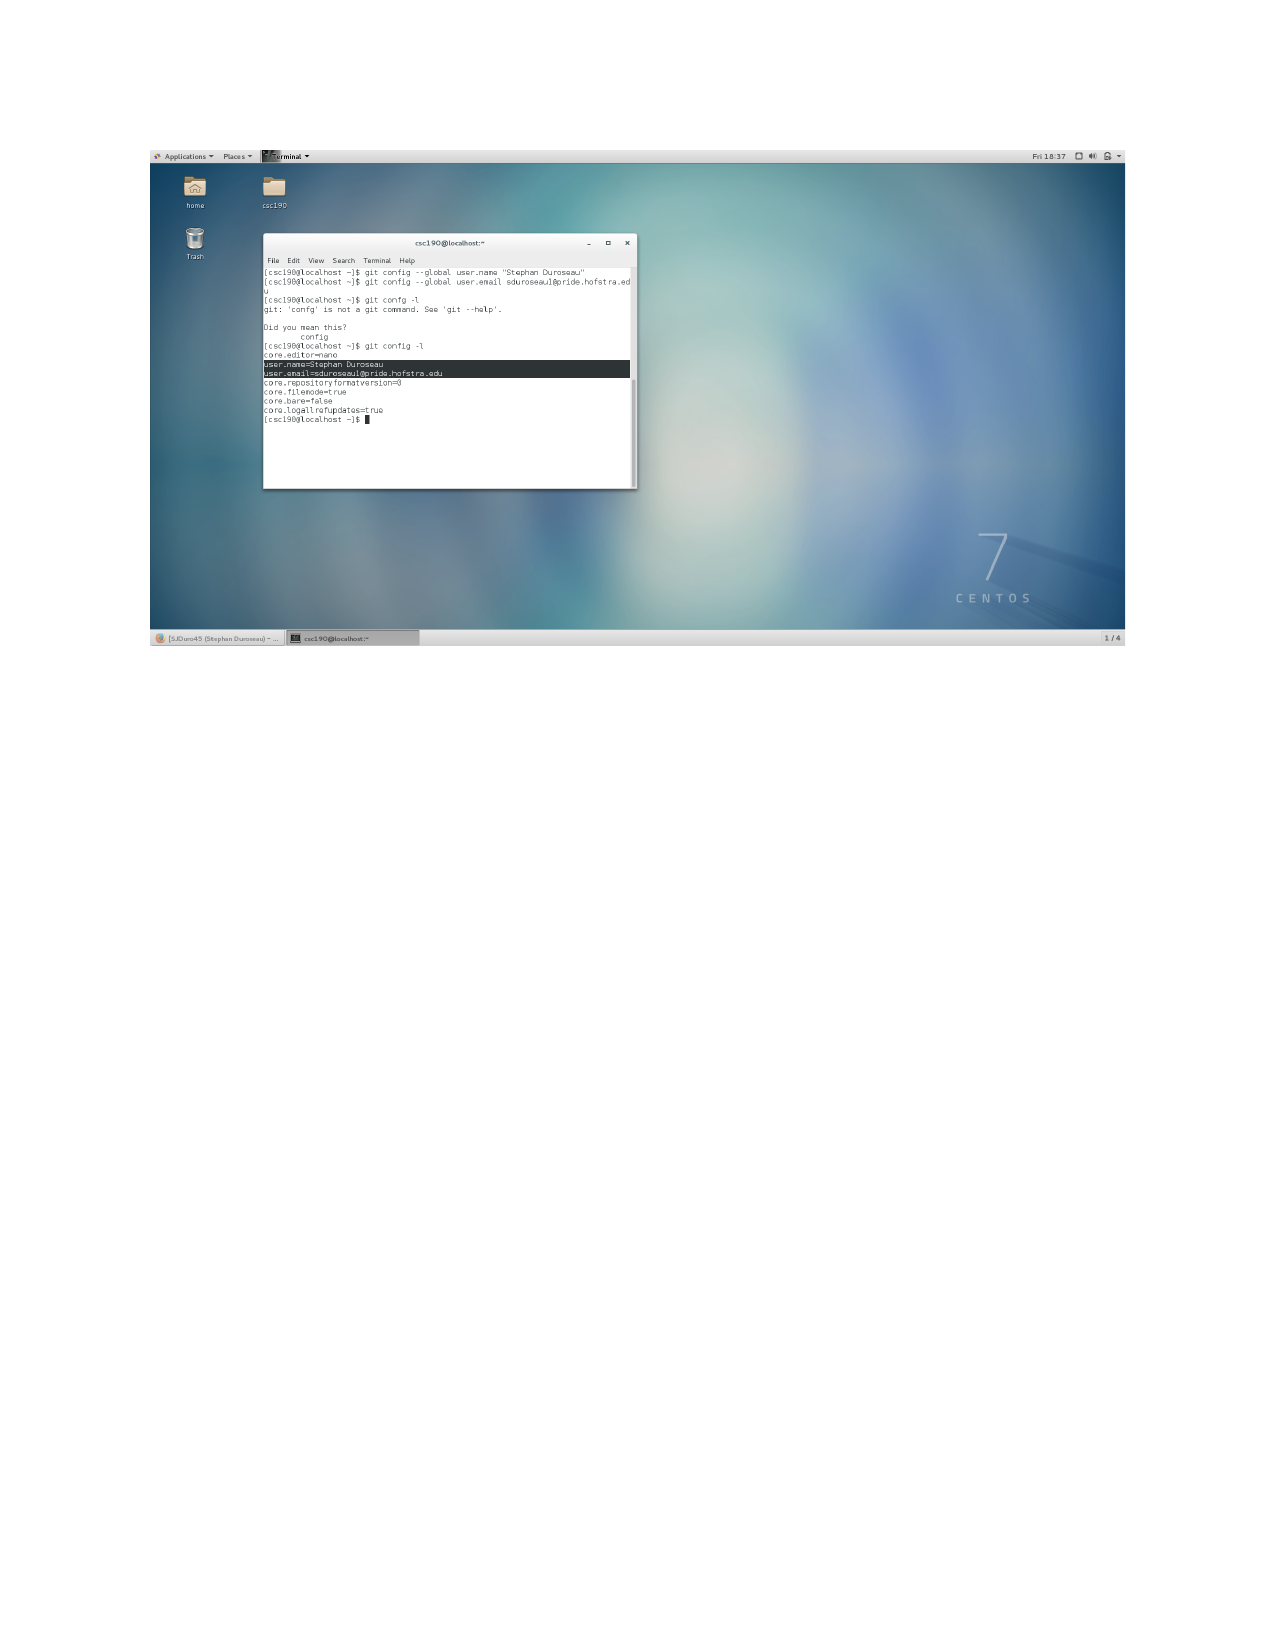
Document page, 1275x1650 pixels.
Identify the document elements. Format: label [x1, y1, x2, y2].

picture [150, 150, 1125, 646]
